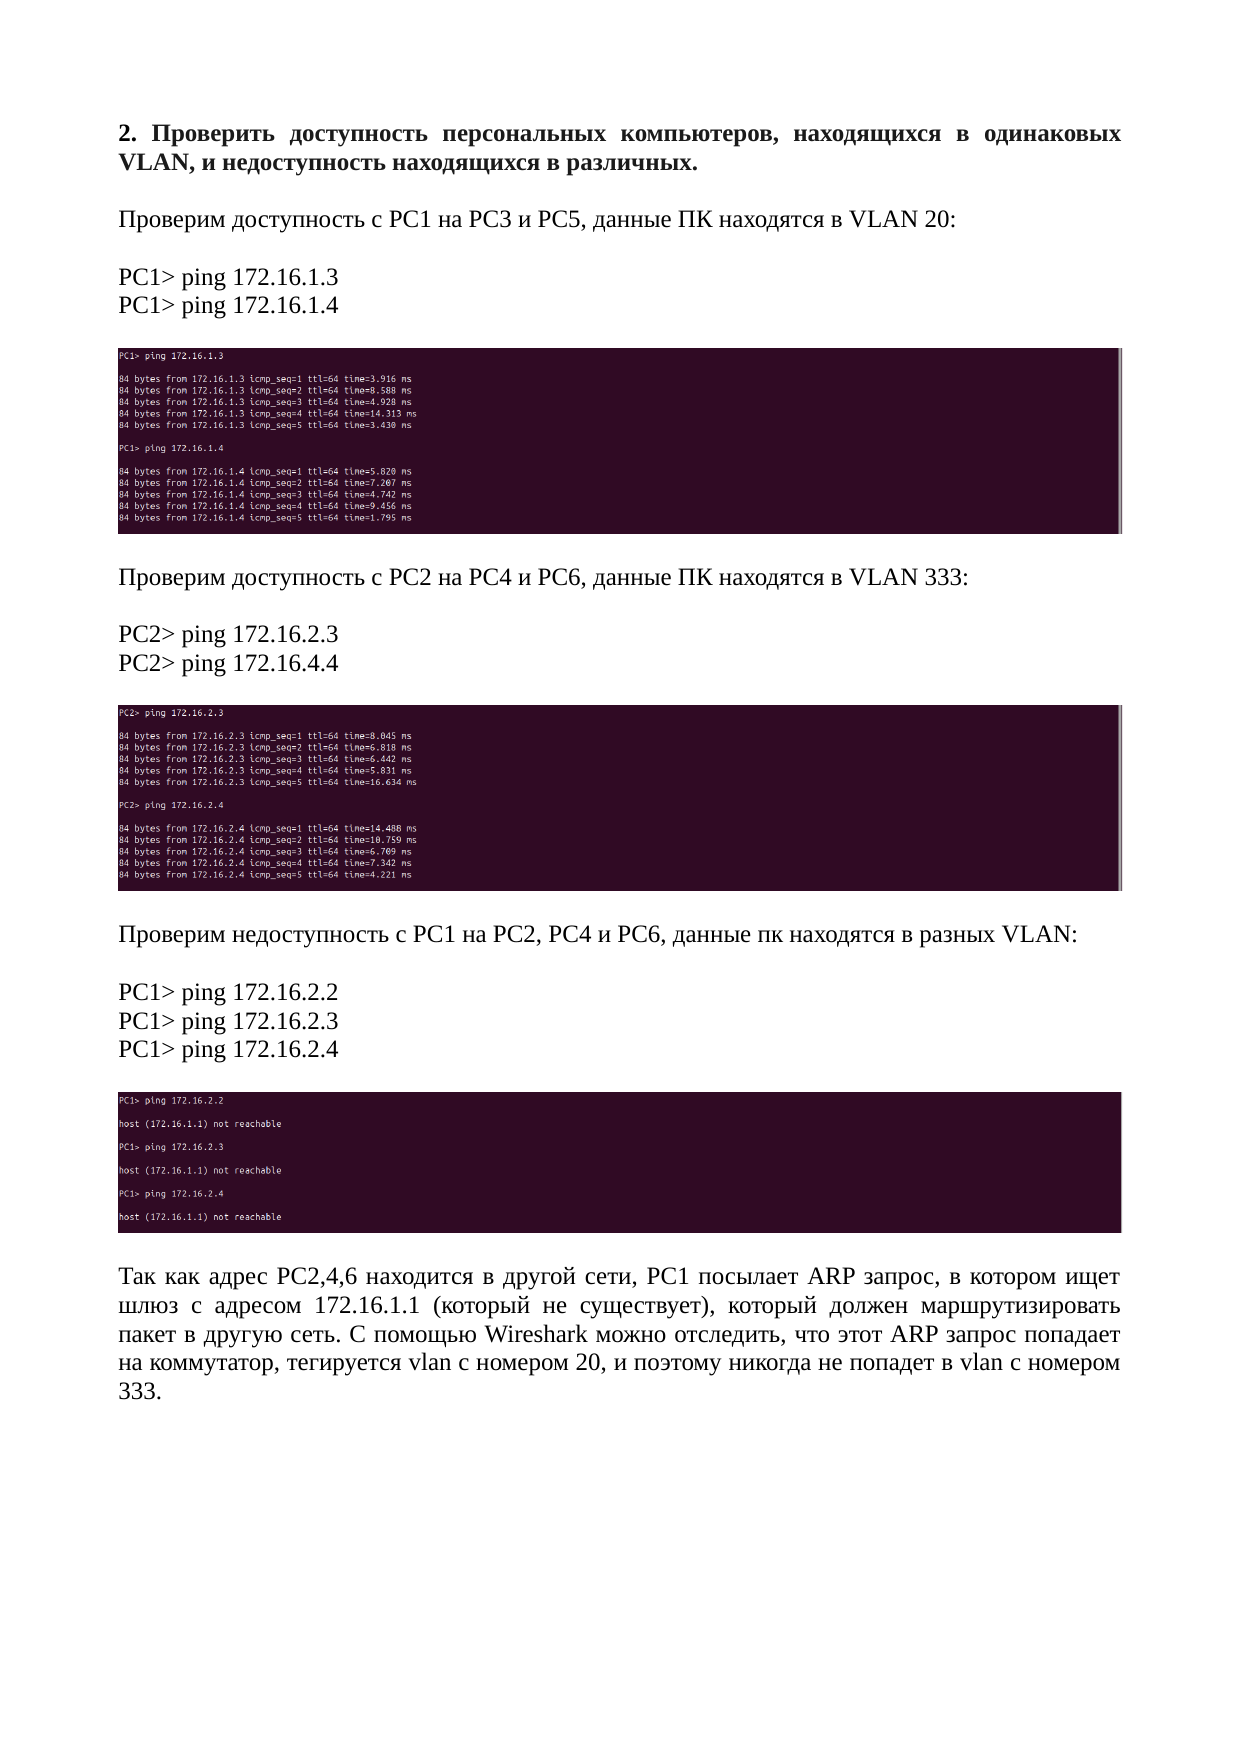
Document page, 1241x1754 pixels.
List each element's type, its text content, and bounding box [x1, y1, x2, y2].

text PC1> ping 172.16.2.4 [118, 1034, 1122, 1063]
text PC1> ping 172.16.1.3 [118, 262, 1122, 291]
picture [118, 705, 1123, 891]
text Проверим доступность с PC2 на PC4 и PC6, данные ПК находятся в VLAN 333: [118, 562, 1122, 591]
text PC2> ping 172.16.2.3 [118, 619, 1122, 648]
text PC1> ping 172.16.1.4 [118, 291, 1122, 319]
text Проверим доступность с PC1 на PC3 и PC5, данные ПК находятся в VLAN 20: [118, 204, 1122, 233]
text Проверим недоступность с PC1 на PC2, PC4 и PC6, данные пк находятся в разных VLAN: [118, 919, 1122, 948]
picture [118, 1092, 1123, 1233]
text 2. Проверить доступность персональных компьютеров, находящихся в одинаковых VLAN, и недоступность находящихся в различных. [118, 118, 1122, 176]
text PC1> ping 172.16.2.3 [118, 1006, 1122, 1034]
text PC2> ping 172.16.4.4 [118, 648, 1122, 677]
text Так как адрес PC2,4,6 находится в другой сети, PC1 посылает ARP запрос, в котором ищет шлюз с адресом 172.16.1.1 (который не существует), который должен маршрутизировать пакет в другую сеть. С помощью Wireshark можно отследить, что этот ARP запрос попадает на коммутатор, тегируется vlan с номером 20, и поэтому никогда не попадет в vlan с номером 333. [118, 1261, 1122, 1405]
picture [118, 348, 1123, 534]
text PC1> ping 172.16.2.2 [118, 977, 1122, 1006]
